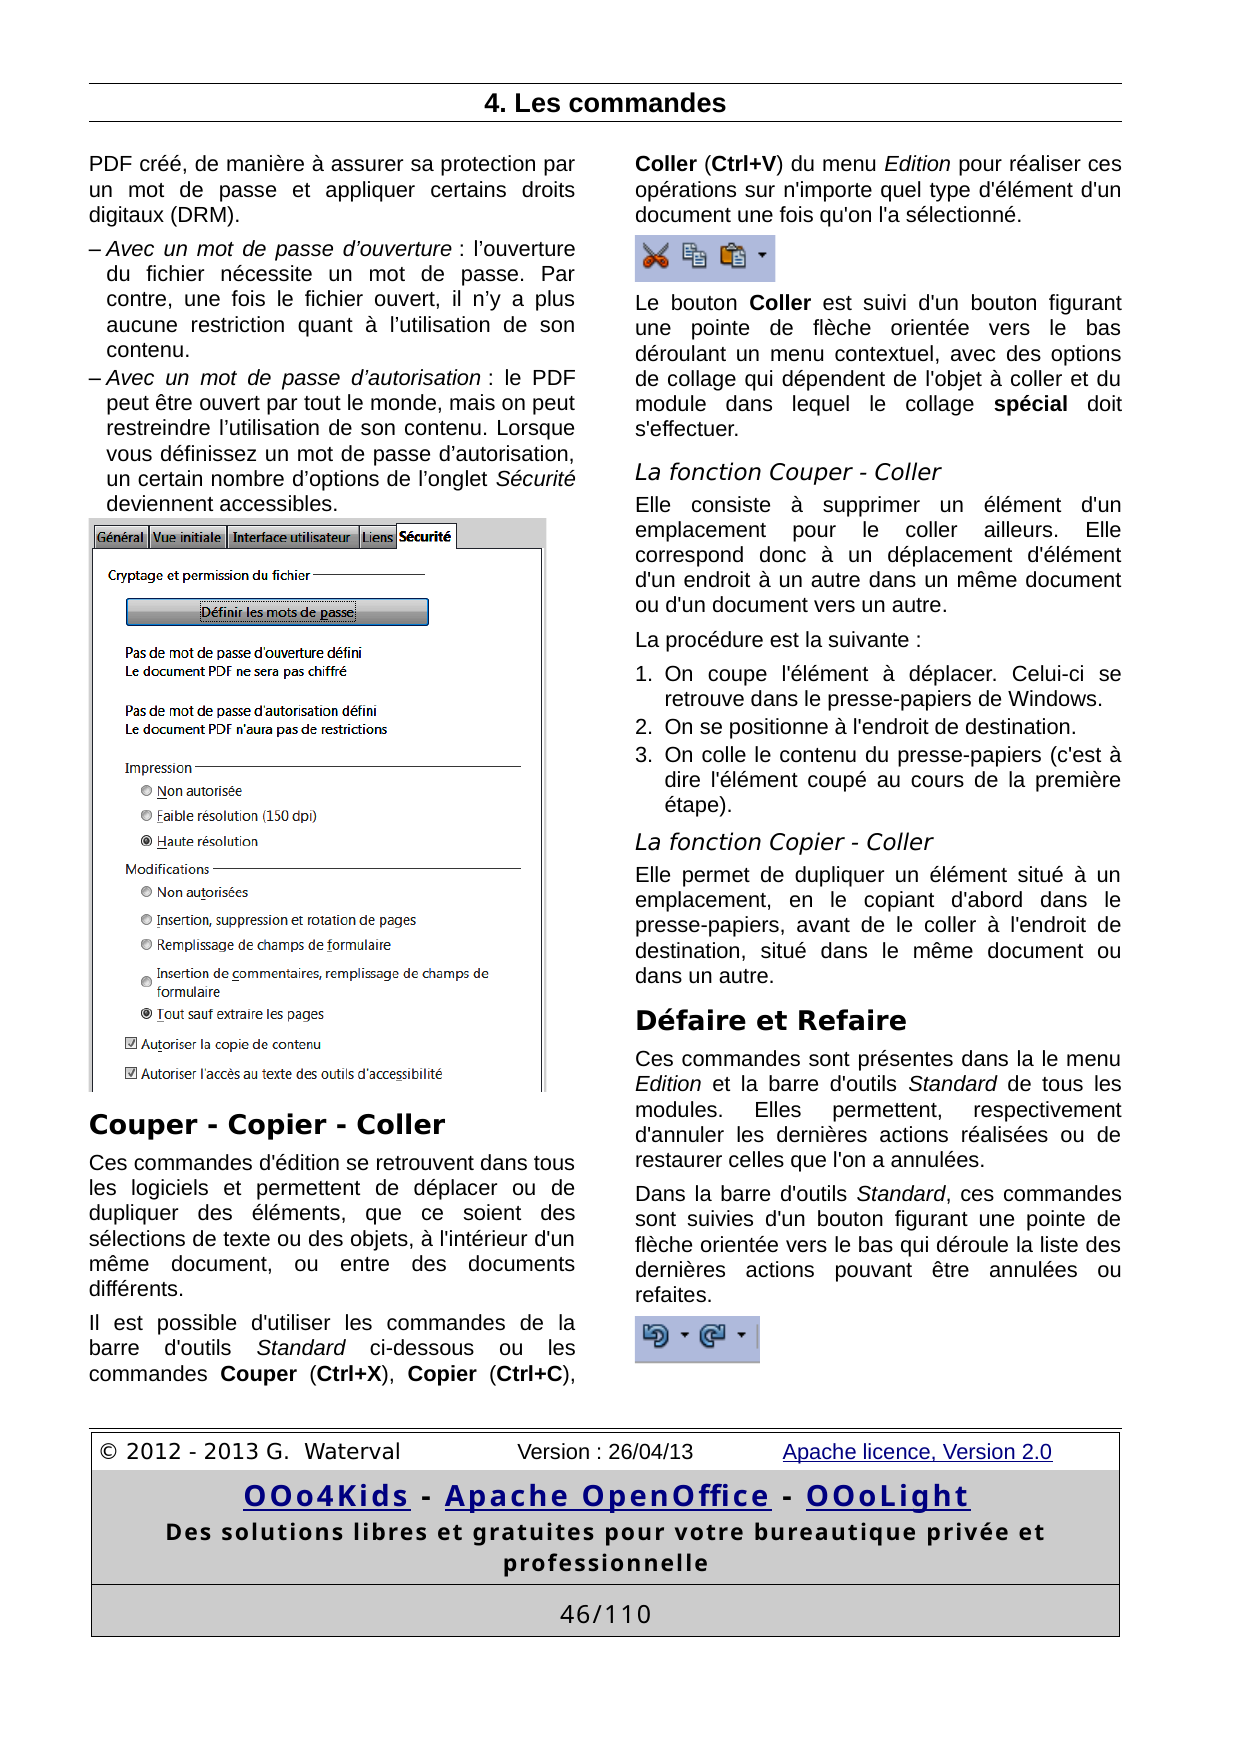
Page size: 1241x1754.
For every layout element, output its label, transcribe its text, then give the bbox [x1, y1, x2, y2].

text Ces commandes d'édition se retrouvent dans tous les logiciels et permettent de déplacer ou de dupliquer des éléments, que ce soient des sélections de texte ou des objets, à l'intérieur d'un même document, ou entre des documents différents. [88, 1150, 576, 1301]
list Avec un mot de passe d’ouverture : l’ouverture du fichier nécessite un mot de passe. Par contre, une fois le fichier ouvert, il n’y a plus aucune restriction quant à l’utilisation de son contenu. [88, 236, 576, 362]
text Elle permet de dupliquer un élément situé à un emplacement, en le copiant d'abord dans le presse-papiers, avant de le coller à l'endroit de destination, situé dans le même document ou dans un autre. [635, 862, 1122, 988]
subtitle La fonction Copier - Coller [635, 829, 1122, 856]
list On se positionne à l'endroit de destination. [635, 714, 1122, 739]
text Le bouton Coller est suivi d'un bouton figurant une pointe de flèche orientée vers le bas déroulant un menu contextuel, avec des options de collage qui dépendent de l'objet à coller et du module dans lequel le collage spécial doit s'effectuer. [635, 290, 1122, 441]
text PDF créé, de manière à assurer sa protection par un mot de passe et appliquer certains droits digitaux (DRM). [88, 151, 576, 227]
text Coller (Ctrl+V) du menu Edition pour réaliser ces opérations sur n'importe quel type d'élément d'un document une fois qu'on l'a sélectionné. [635, 151, 1122, 227]
list On colle le contenu du presse-papiers (c'est à dire l'élément coupé au cours de la première étape). [635, 742, 1122, 818]
list Avec un mot de passe d’autorisation : le PDF peut être ouvert par tout le monde, mais on peut restreindre l’utilisation de son contenu. Lorsque vous définissez un mot de passe d’autorisation, un certain nombre d’options de l’onglet Sécurité deviennent accessibles. [88, 365, 576, 516]
list On coupe l'élément à déplacer. Celui-ci se retrouve dans le presse-papiers de Windows. [635, 661, 1122, 711]
text Elle consiste à supprimer un élément d'un emplacement pour le coller ailleurs. Elle correspond donc à un déplacement d'élément d'un endroit à un autre dans un même document ou d'un document vers un autre. [635, 492, 1122, 618]
text Ces commandes sont présentes dans la le menu Edition et la barre d'outils Standard de tous les modules. Elles permettent, respectivement d'annuler les dernières actions réalisées ou de restaurer celles que l'on a annulées. [635, 1046, 1122, 1172]
text La procédure est la suivante : [635, 626, 1122, 652]
subtitle La fonction Couper - Coller [635, 459, 1122, 486]
subtitle Couper - Copier - Coller [88, 1109, 576, 1141]
subtitle Défaire et Refaire [635, 1006, 1122, 1037]
text Il est possible d'utiliser les commandes de la barre d'outils Standard ci-dessous ou les commandes Couper (Ctrl+X), Copier (Ctrl+C), [88, 1310, 576, 1386]
text Dans la barre d'outils Standard, ces commandes sont suivies d'un bouton figurant une pointe de flèche orientée vers le bas qui déroule la liste des dernières actions pouvant être annulées ou refaites. [635, 1181, 1122, 1307]
